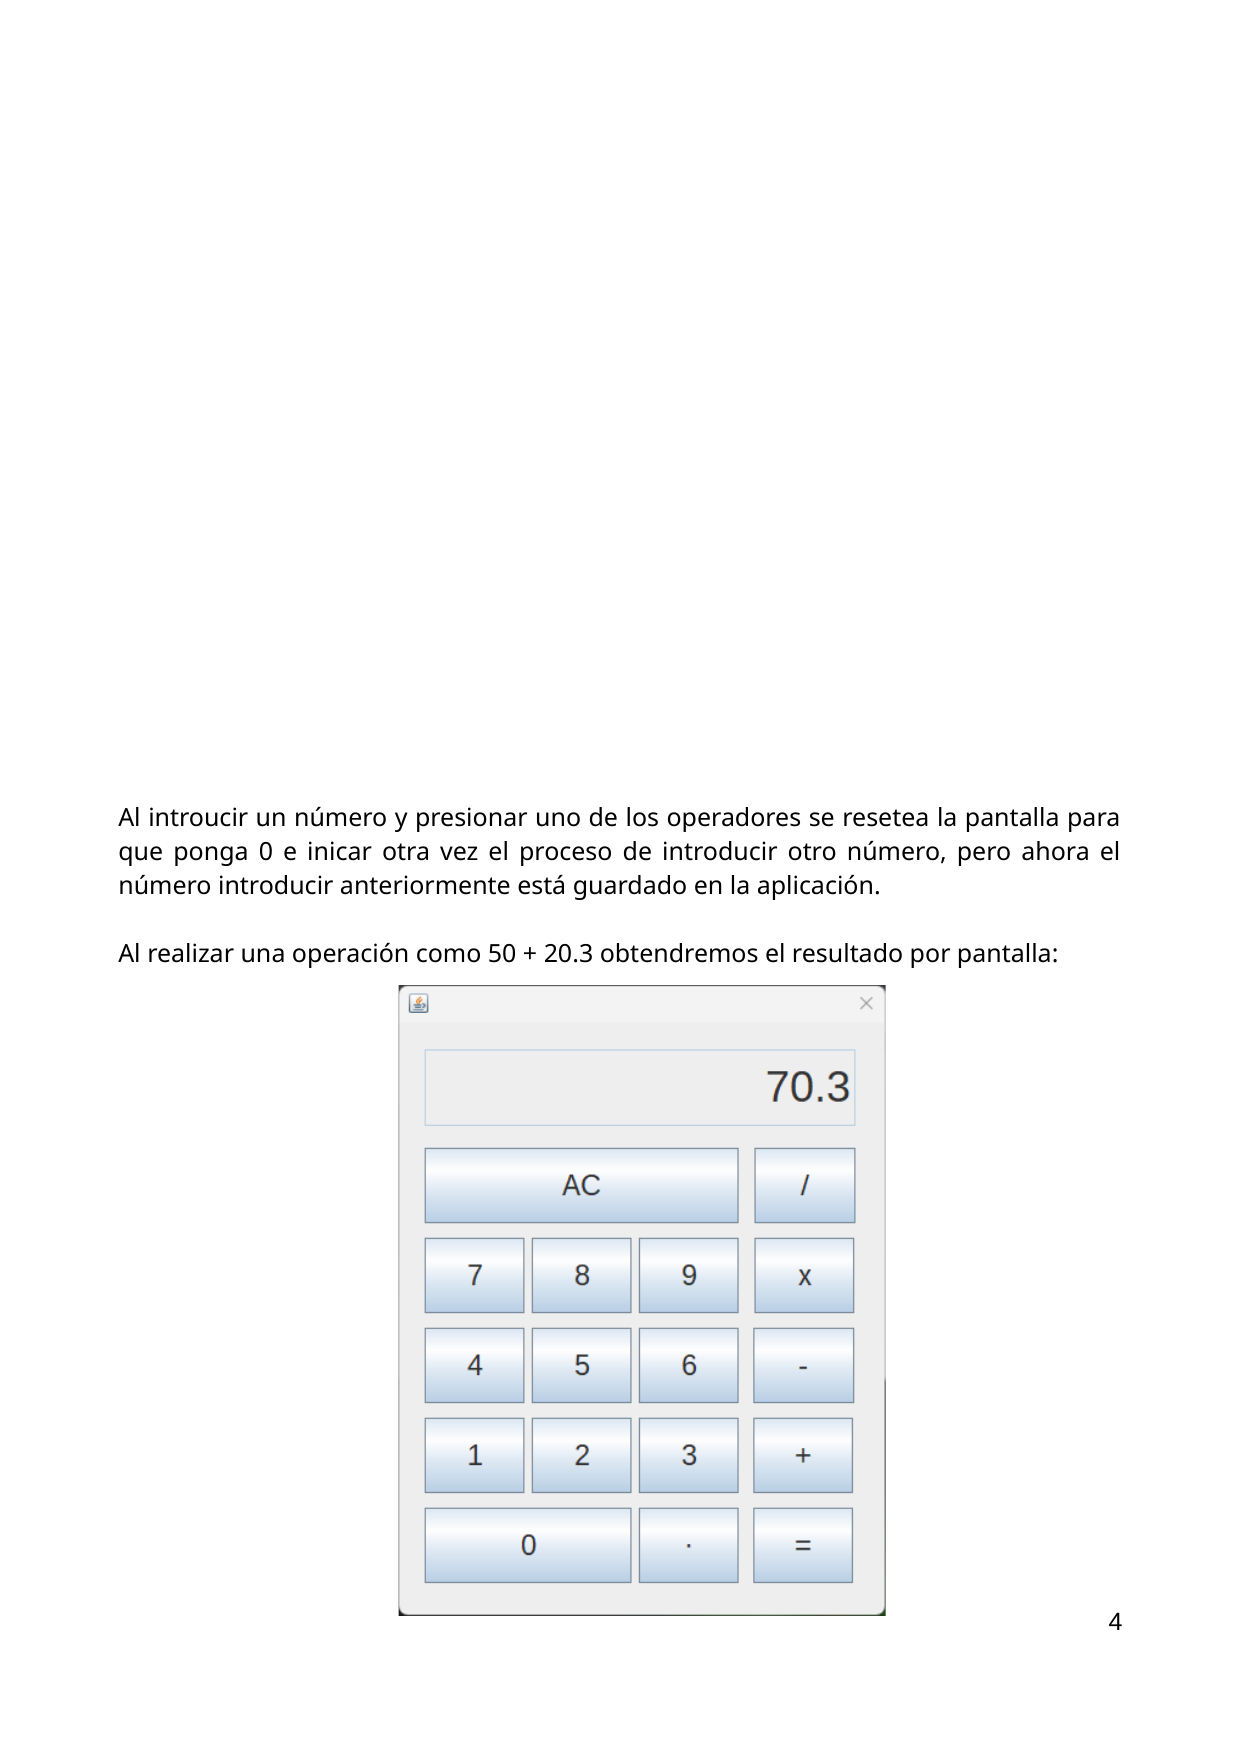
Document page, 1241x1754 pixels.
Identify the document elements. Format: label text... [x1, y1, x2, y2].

text Al realizar una operación como 50 + 20.3 obtendremos el resultado por pantalla: [118, 936, 1122, 970]
text Al introucir un número y presionar uno de los operadores se resetea la pantalla para que ponga 0 e inicar otra vez el proceso de introducir otro número, pero ahora el número introducir anteriormente está guardado en la aplicación. [118, 799, 1122, 902]
picture [398, 985, 886, 1616]
